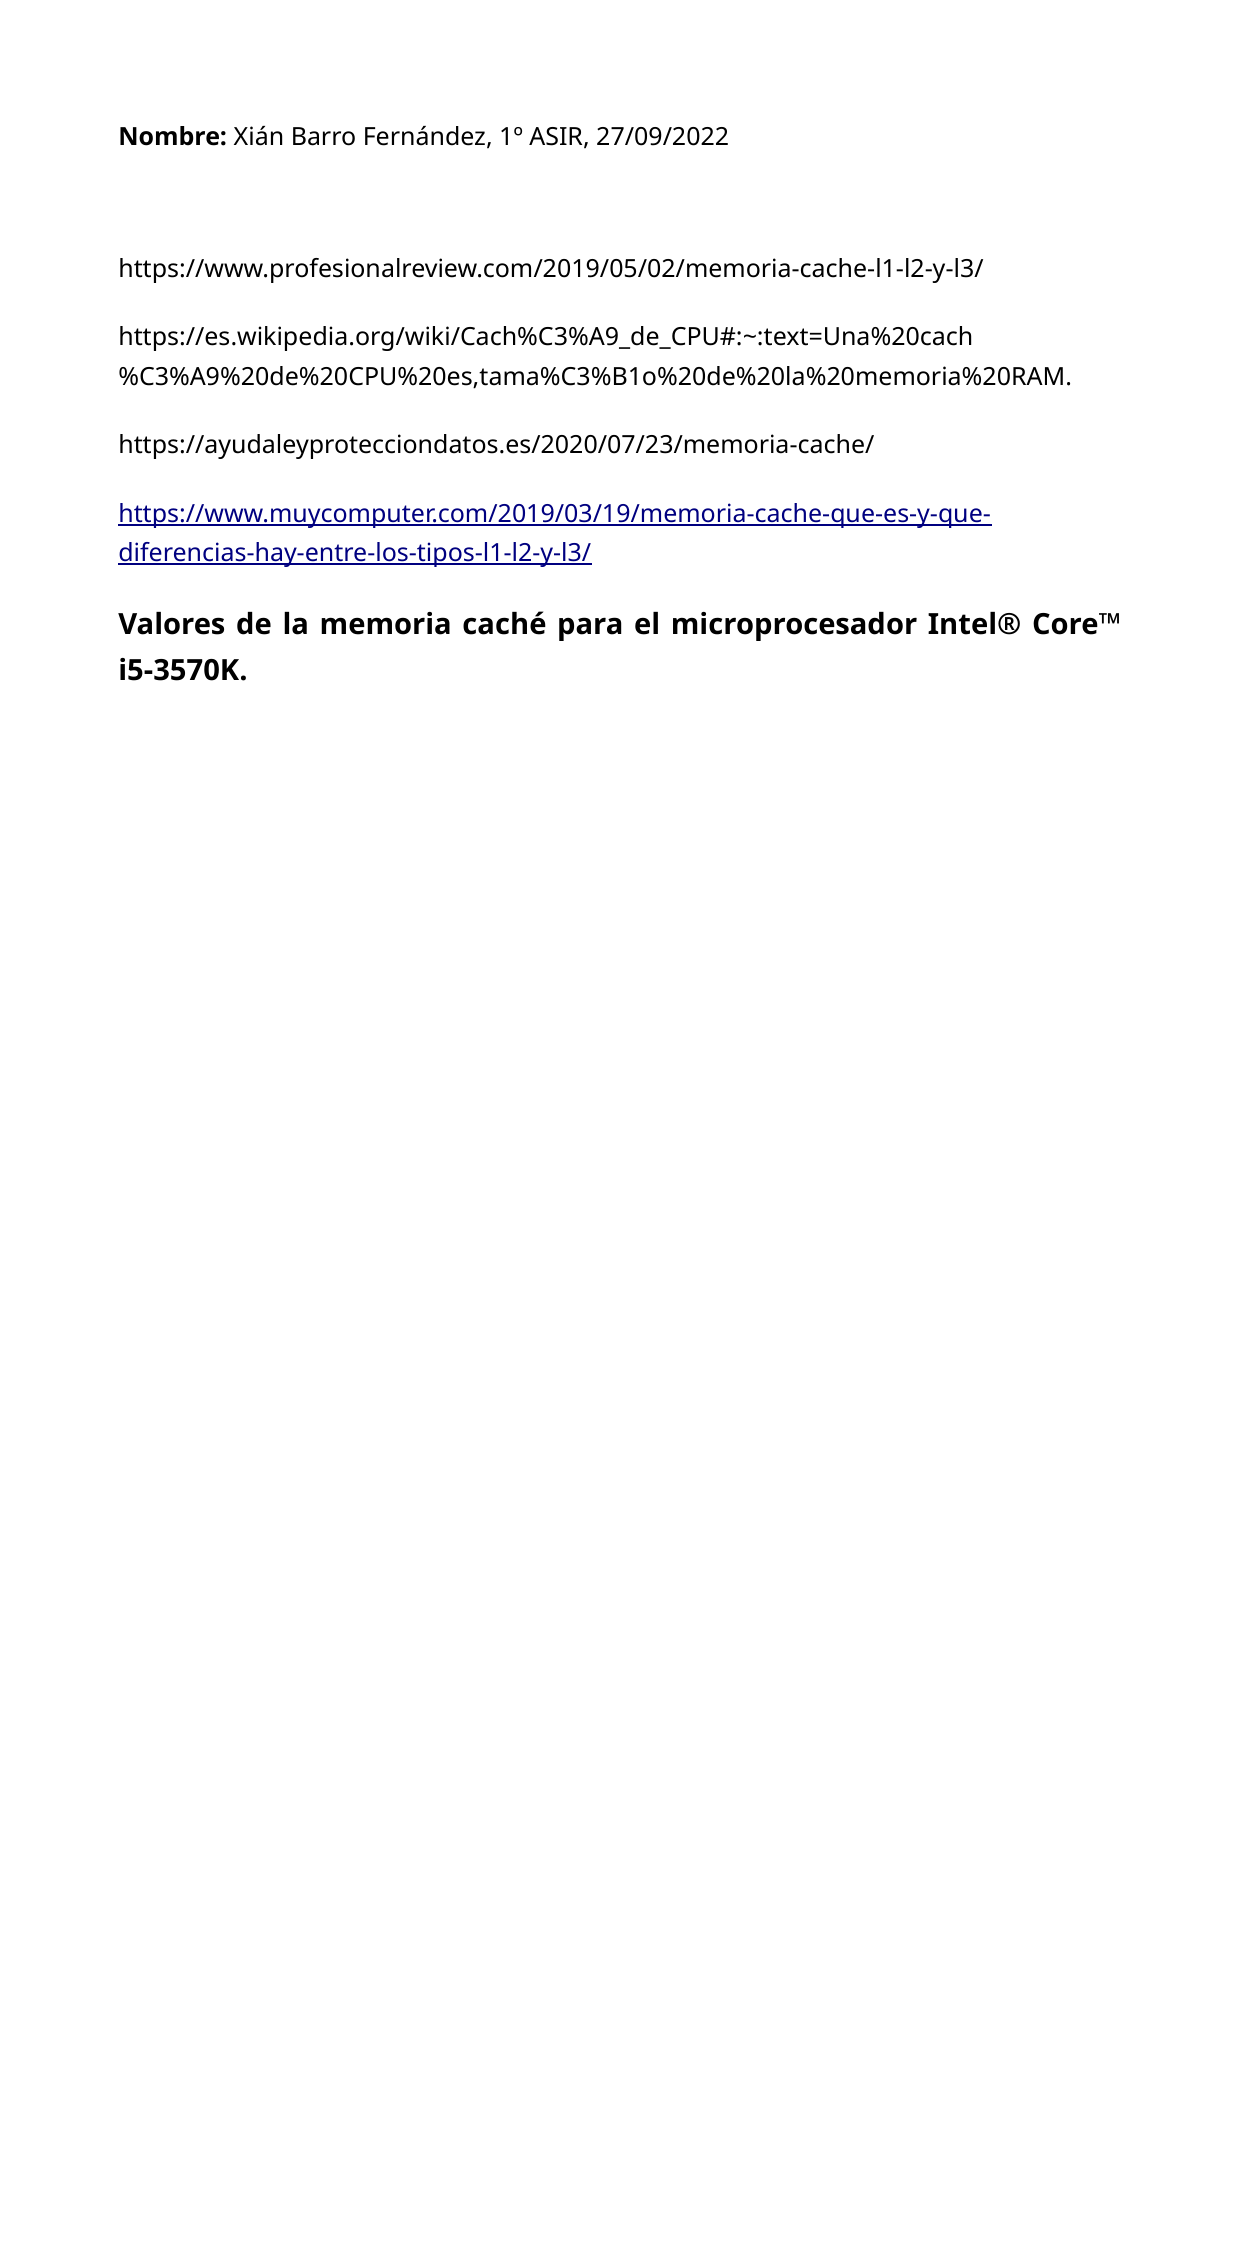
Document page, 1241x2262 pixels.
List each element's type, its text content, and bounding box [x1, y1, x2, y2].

text Valores de la memoria caché para el microprocesador Intel® Core™ i5-3570K. [118, 603, 1122, 688]
text https://www.profesionalreview.com/2019/05/02/memoria-cache-l1-l2-y-l3/ [118, 250, 1122, 284]
text https://www.muycomputer.com/2019/03/19/memoria-cache-que-es-y-que-diferencias-hay-entre-los-tipos-l1-l2-y-l3/ [118, 495, 1122, 569]
text https://ayudaleyprotecciondatos.es/2020/07/23/memoria-cache/ [118, 427, 1122, 461]
text https://es.wikipedia.org/wiki/Cach%C3%A9_de_CPU#:~:text=Una%20cach%C3%A9%20de%20CPU%20es,tama%C3%B1o%20de%20la%20memoria%20RAM. [118, 319, 1122, 392]
